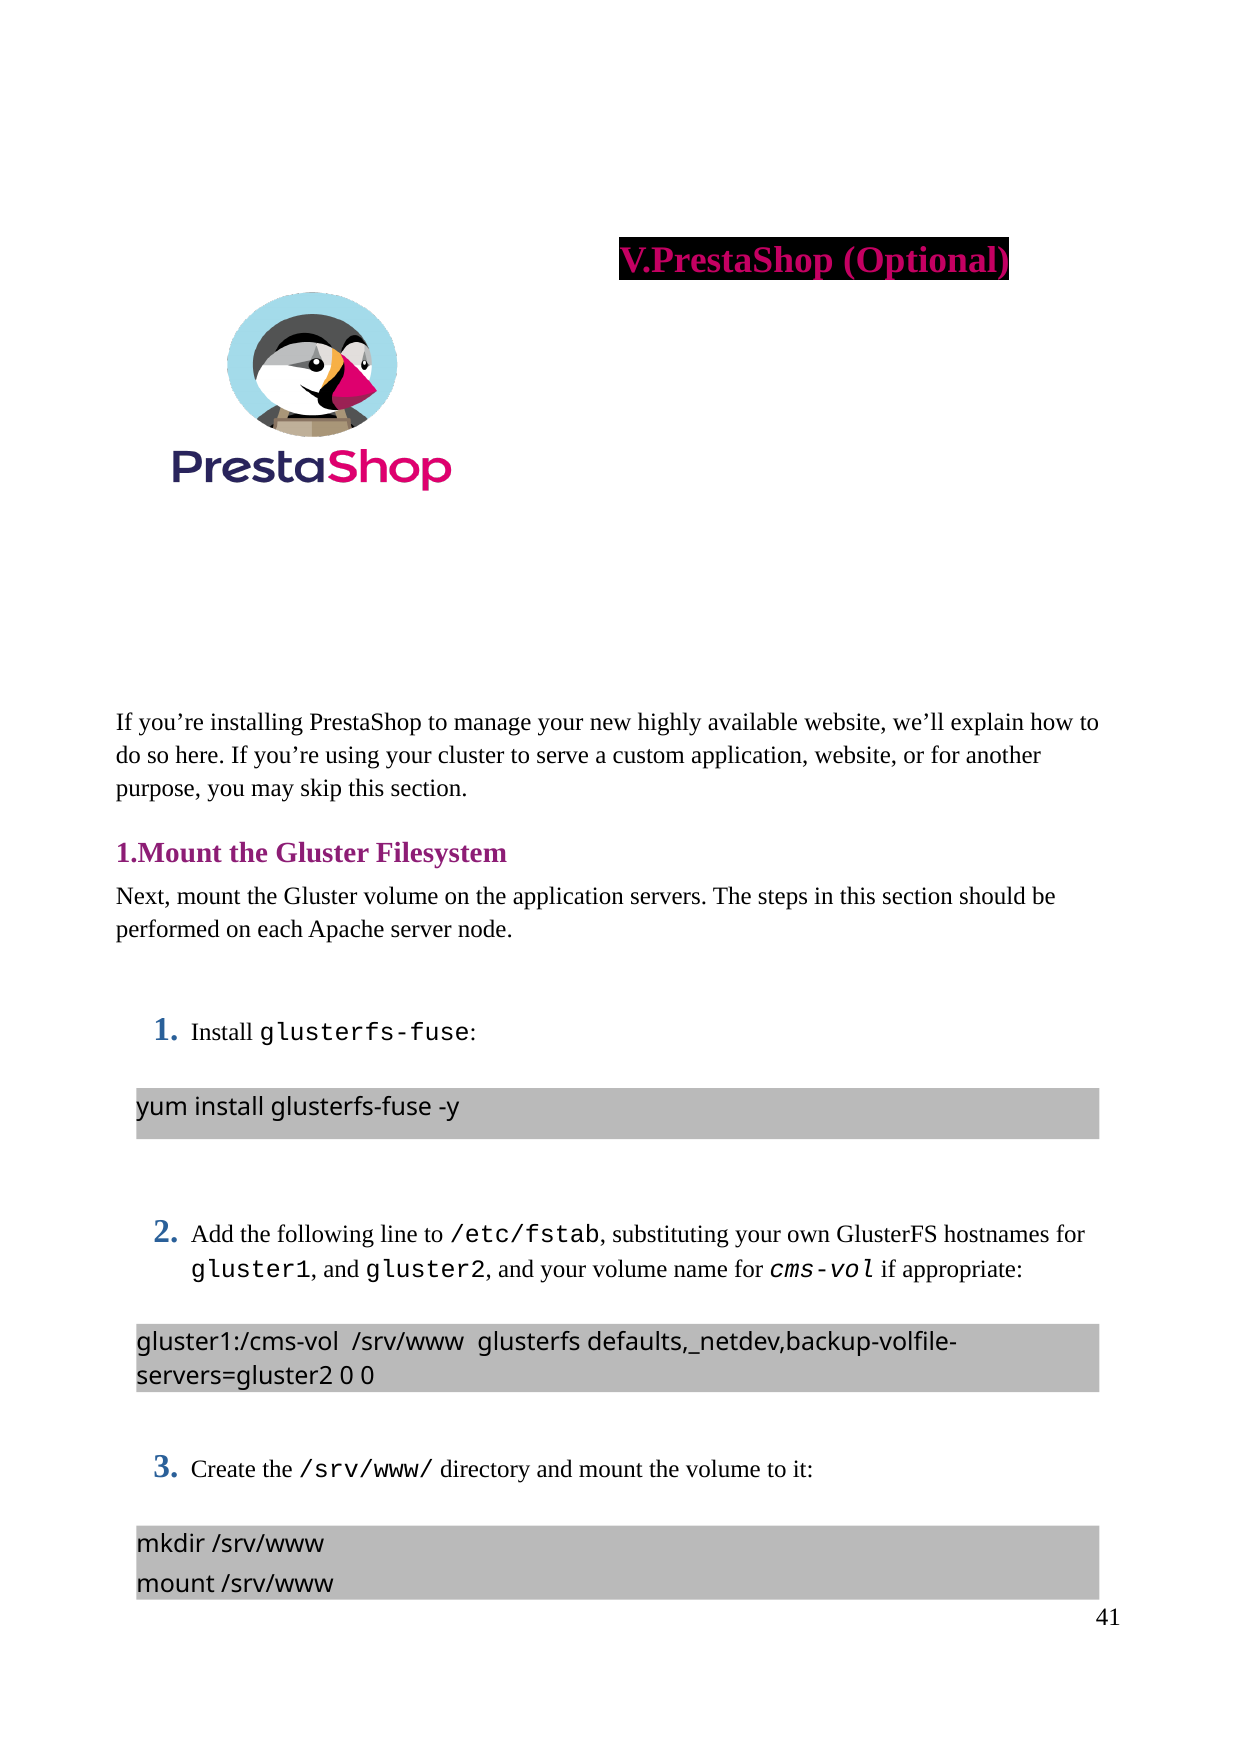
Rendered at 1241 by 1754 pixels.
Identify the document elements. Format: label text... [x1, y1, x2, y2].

subtitle 1.Mount the Gluster Filesystem [116, 835, 1120, 868]
text If you’re installing PrestaShop to manage your new highly available website, we’ll explain how to do so here. If you’re using your cluster to serve a custom application, website, or for another purpose, you may skip this section. [116, 674, 1120, 801]
list Install glusterfs-fuse: [153, 1009, 1120, 1048]
subtitle V.PrestaShop (Optional) [509, 237, 1120, 280]
list Add the following line to /etc/fstab, substituting your own GlusterFS hostnames for gluster1, and gluster2, and your volume name for cms-vol if appropriate: [153, 1211, 1120, 1285]
text Next, mount the Gluster volume on the application servers. The steps in this section should be performed on each Apache server node. [116, 881, 1120, 943]
list Create the /srv/www/ directory and mount the volume to it: [153, 1447, 1120, 1485]
picture [115, 224, 509, 559]
